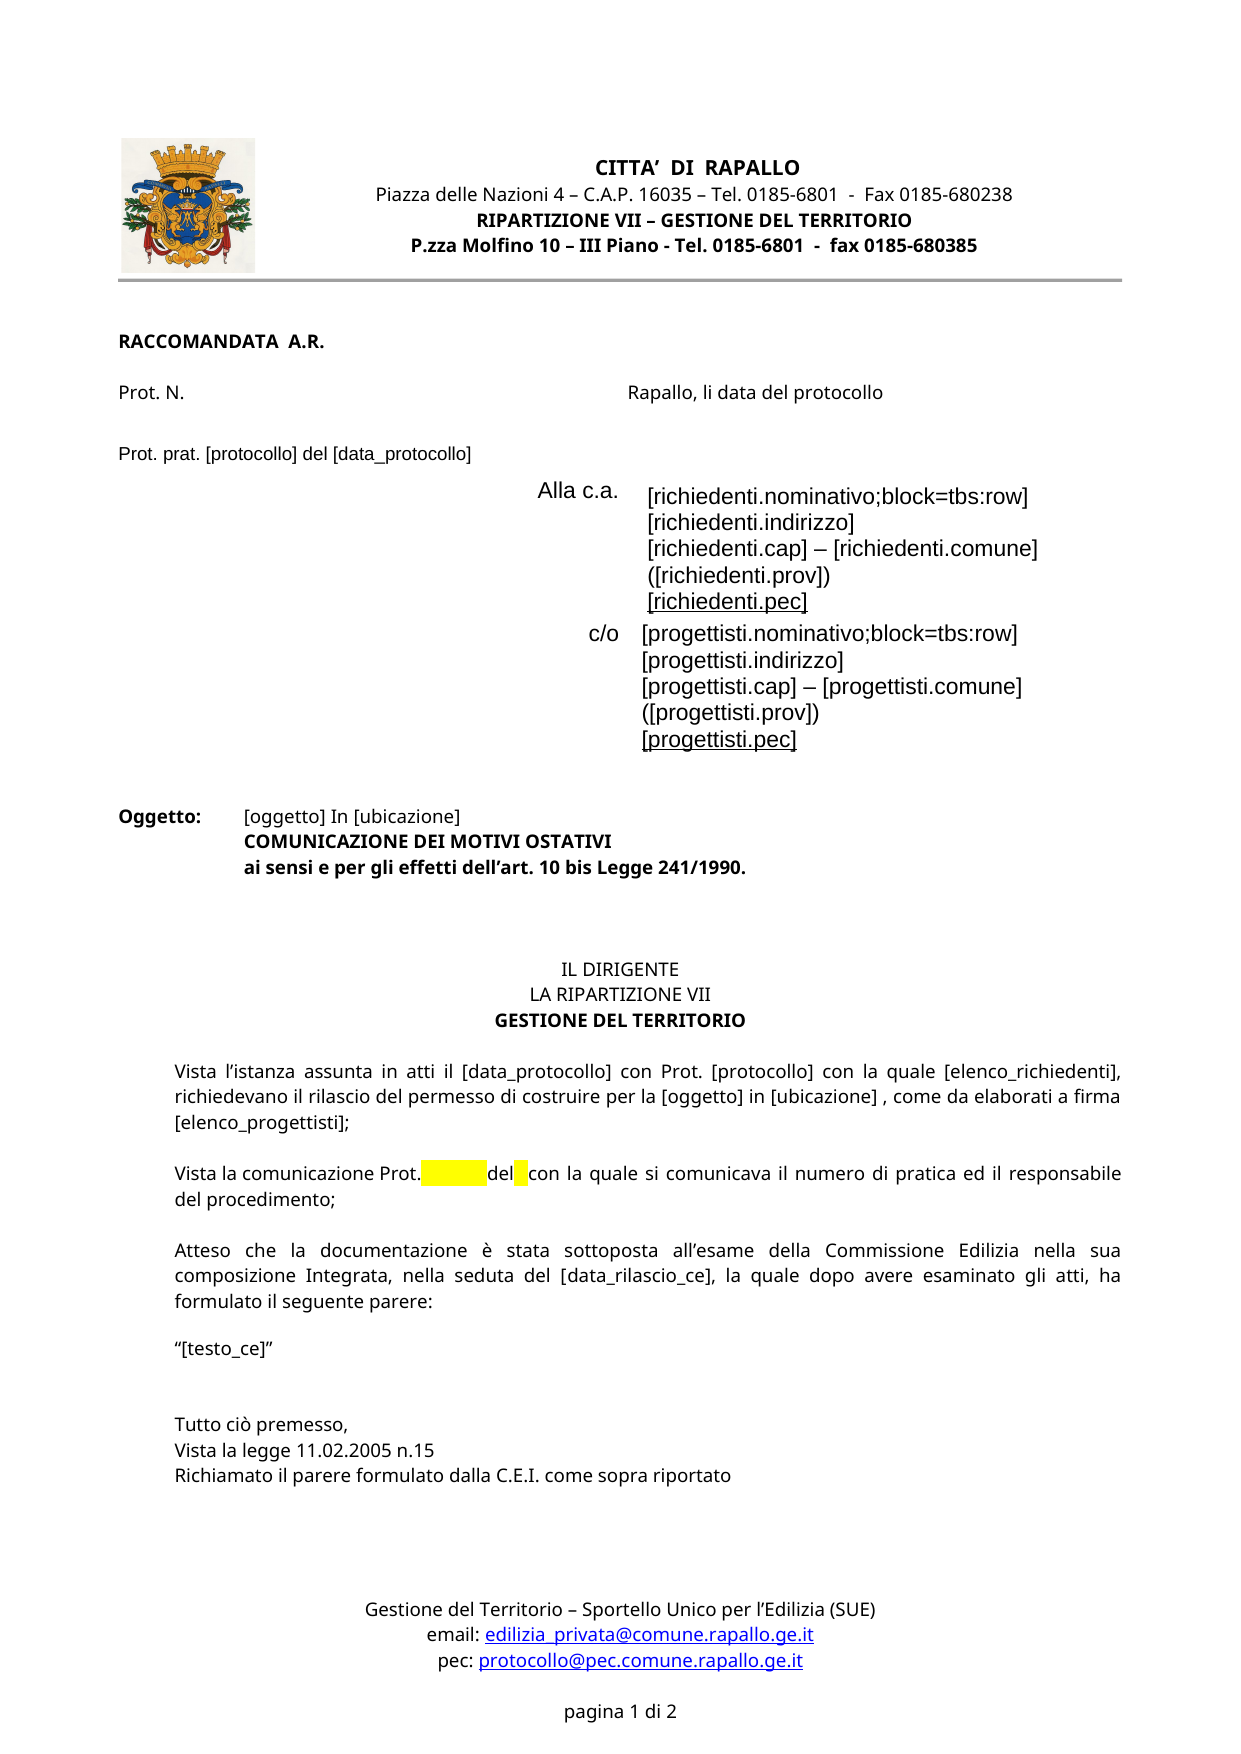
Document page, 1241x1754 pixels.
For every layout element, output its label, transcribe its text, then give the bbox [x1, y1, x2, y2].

text “[testo_ce]” [174, 1335, 1122, 1361]
table_header Rapallo, li data del protocollo [620, 379, 1129, 405]
table_header [richiedenti.nominativo;block=tbs:row] [richiedenti.indirizzo] [richiedenti.cap] – [richiedenti.comune] ([richiedenti.prov]) [richiedenti.pec] [641, 477, 1108, 620]
table_header Oggetto: [111, 803, 236, 905]
text Vista la legge 11.02.2005 n.15 [118, 1437, 1122, 1463]
text Vista la comunicazione Prot. del con la quale si comunicava il numero di pratica ed il responsabile del procedimento; [174, 1160, 1122, 1211]
text GESTIONE DEL TERRITORIO [118, 1007, 1122, 1033]
text Richiamato il parere formulato dalla C.E.I. come sopra riportato [118, 1463, 1122, 1488]
table_cell [progettisti.nominativo;block=tbs:row] [progettisti.indirizzo] [progettisti.cap] – [progettisti.comune] ([progettisti.prov]) [progettisti.pec] [630, 620, 1128, 752]
table_cell c/o [117, 620, 630, 752]
subtitle IL DIRIGENTE [118, 956, 1122, 982]
text Prot. prat. [protocollo] del [data_protocollo] [118, 443, 1122, 464]
text RACCOMANDATA A.R. [118, 328, 1122, 354]
table_header Prot. N. [111, 379, 620, 405]
subtitle LA RIPARTIZIONE VII [118, 982, 1122, 1007]
picture [121, 138, 256, 273]
text Tutto ciò premesso, [118, 1412, 1122, 1437]
table_header [1108, 477, 1128, 620]
table_header [630, 477, 641, 620]
table_header Alla c.a. [117, 477, 630, 620]
text Vista l’istanza assunta in atti il [data_protocollo] con Prot. [protocollo] con la quale [elenco_richiedenti], richiedevano il rilascio del permesso di costruire per la [oggetto] in [ubicazione] , come da elaborati a firma [elenco_progettisti]; [174, 1058, 1122, 1135]
table_header [oggetto] In [ubicazione] COMUNICAZIONE DEI MOTIVI OSTATIVI ai sensi e per gli effetti dell’art. 10 bis Legge 241/1990. [236, 803, 1129, 905]
text Atteso che la documentazione è stata sottoposta all’esame della Commissione Edilizia nella sua composizione Integrata, nella seduta del [data_rilascio_ce], la quale dopo avere esaminato gli atti, ha formulato il seguente parere: [174, 1237, 1122, 1313]
